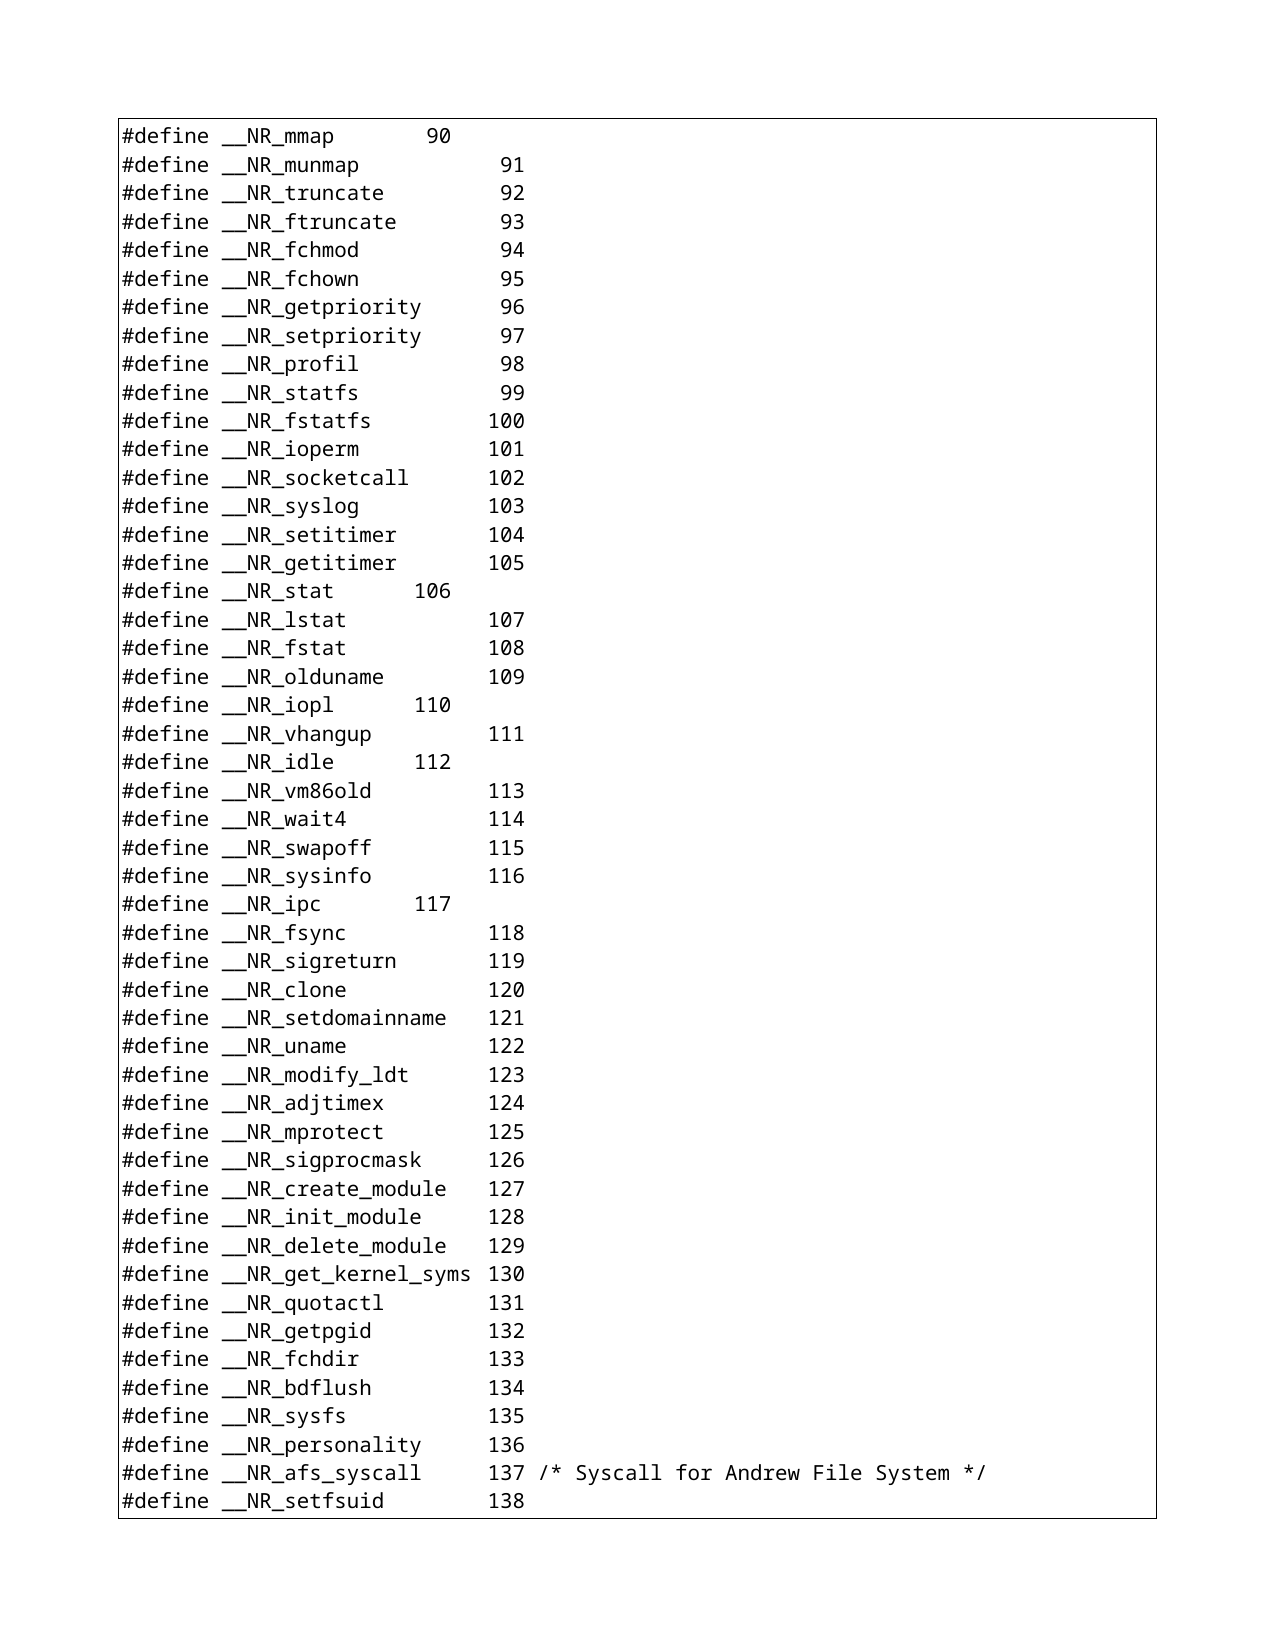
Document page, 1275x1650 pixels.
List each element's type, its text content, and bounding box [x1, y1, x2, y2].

text #define __NR_socketcall 102 [119, 459, 1156, 488]
text #define __NR_fchown 95 [119, 260, 1156, 289]
text #define __NR_sigreturn 119 [119, 943, 1156, 971]
text #define __NR_vhangup 111 [119, 715, 1156, 744]
text #define __NR_clone 120 [119, 971, 1156, 1000]
text #define __NR_ioperm 101 [119, 431, 1156, 459]
text #define __NR_fsync 118 [119, 914, 1156, 943]
text #define __NR_getitimer 105 [119, 545, 1156, 573]
text #define __NR_sysfs 135 [119, 1398, 1156, 1426]
text #define __NR_create_module 127 [119, 1170, 1156, 1199]
text #define __NR_fstat 108 [119, 630, 1156, 658]
text #define __NR_ftruncate 93 [119, 203, 1156, 232]
text #define __NR_get_kernel_syms 130 [119, 1256, 1156, 1284]
text #define __NR_init_module 128 [119, 1199, 1156, 1227]
text #define __NR_iopl 110 [119, 687, 1156, 715]
text #define __NR_getpgid 132 [119, 1312, 1156, 1341]
text #define __NR_setfsuid 138 [119, 1483, 1156, 1518]
text #define __NR_afs_syscall 137 /* Syscall for Andrew File System */ [119, 1455, 1156, 1483]
text #define __NR_syslog 103 [119, 488, 1156, 516]
text #define __NR_idle 112 [119, 744, 1156, 772]
text #define __NR_mmap 90 [119, 119, 1156, 147]
text #define __NR_wait4 114 [119, 801, 1156, 829]
text #define __NR_fchdir 133 [119, 1341, 1156, 1369]
text #define __NR_ipc 117 [119, 886, 1156, 914]
text #define __NR_sysinfo 116 [119, 857, 1156, 886]
text #define __NR_modify_ldt 123 [119, 1057, 1156, 1085]
text #define __NR_bdflush 134 [119, 1369, 1156, 1398]
text #define __NR_setitimer 104 [119, 516, 1156, 545]
text #define __NR_personality 136 [119, 1426, 1156, 1455]
text #define __NR_statfs 99 [119, 374, 1156, 402]
text #define __NR_olduname 109 [119, 658, 1156, 687]
text #define __NR_setdomainname 121 [119, 1000, 1156, 1028]
text #define __NR_getpriority 96 [119, 289, 1156, 317]
text #define __NR_fchmod 94 [119, 232, 1156, 260]
text #define __NR_delete_module 129 [119, 1227, 1156, 1256]
text #define __NR_stat 106 [119, 573, 1156, 602]
text #define __NR_swapoff 115 [119, 829, 1156, 857]
text #define __NR_profil 98 [119, 346, 1156, 374]
text #define __NR_uname 122 [119, 1028, 1156, 1057]
text #define __NR_adjtimex 124 [119, 1085, 1156, 1113]
text #define __NR_lstat 107 [119, 602, 1156, 630]
text #define __NR_sigprocmask 126 [119, 1142, 1156, 1170]
text #define __NR_quotactl 131 [119, 1284, 1156, 1312]
text #define __NR_truncate 92 [119, 175, 1156, 203]
text #define __NR_mprotect 125 [119, 1113, 1156, 1142]
text #define __NR_munmap 91 [119, 147, 1156, 175]
text #define __NR_vm86old 113 [119, 772, 1156, 801]
text #define __NR_fstatfs 100 [119, 402, 1156, 431]
text #define __NR_setpriority 97 [119, 317, 1156, 346]
